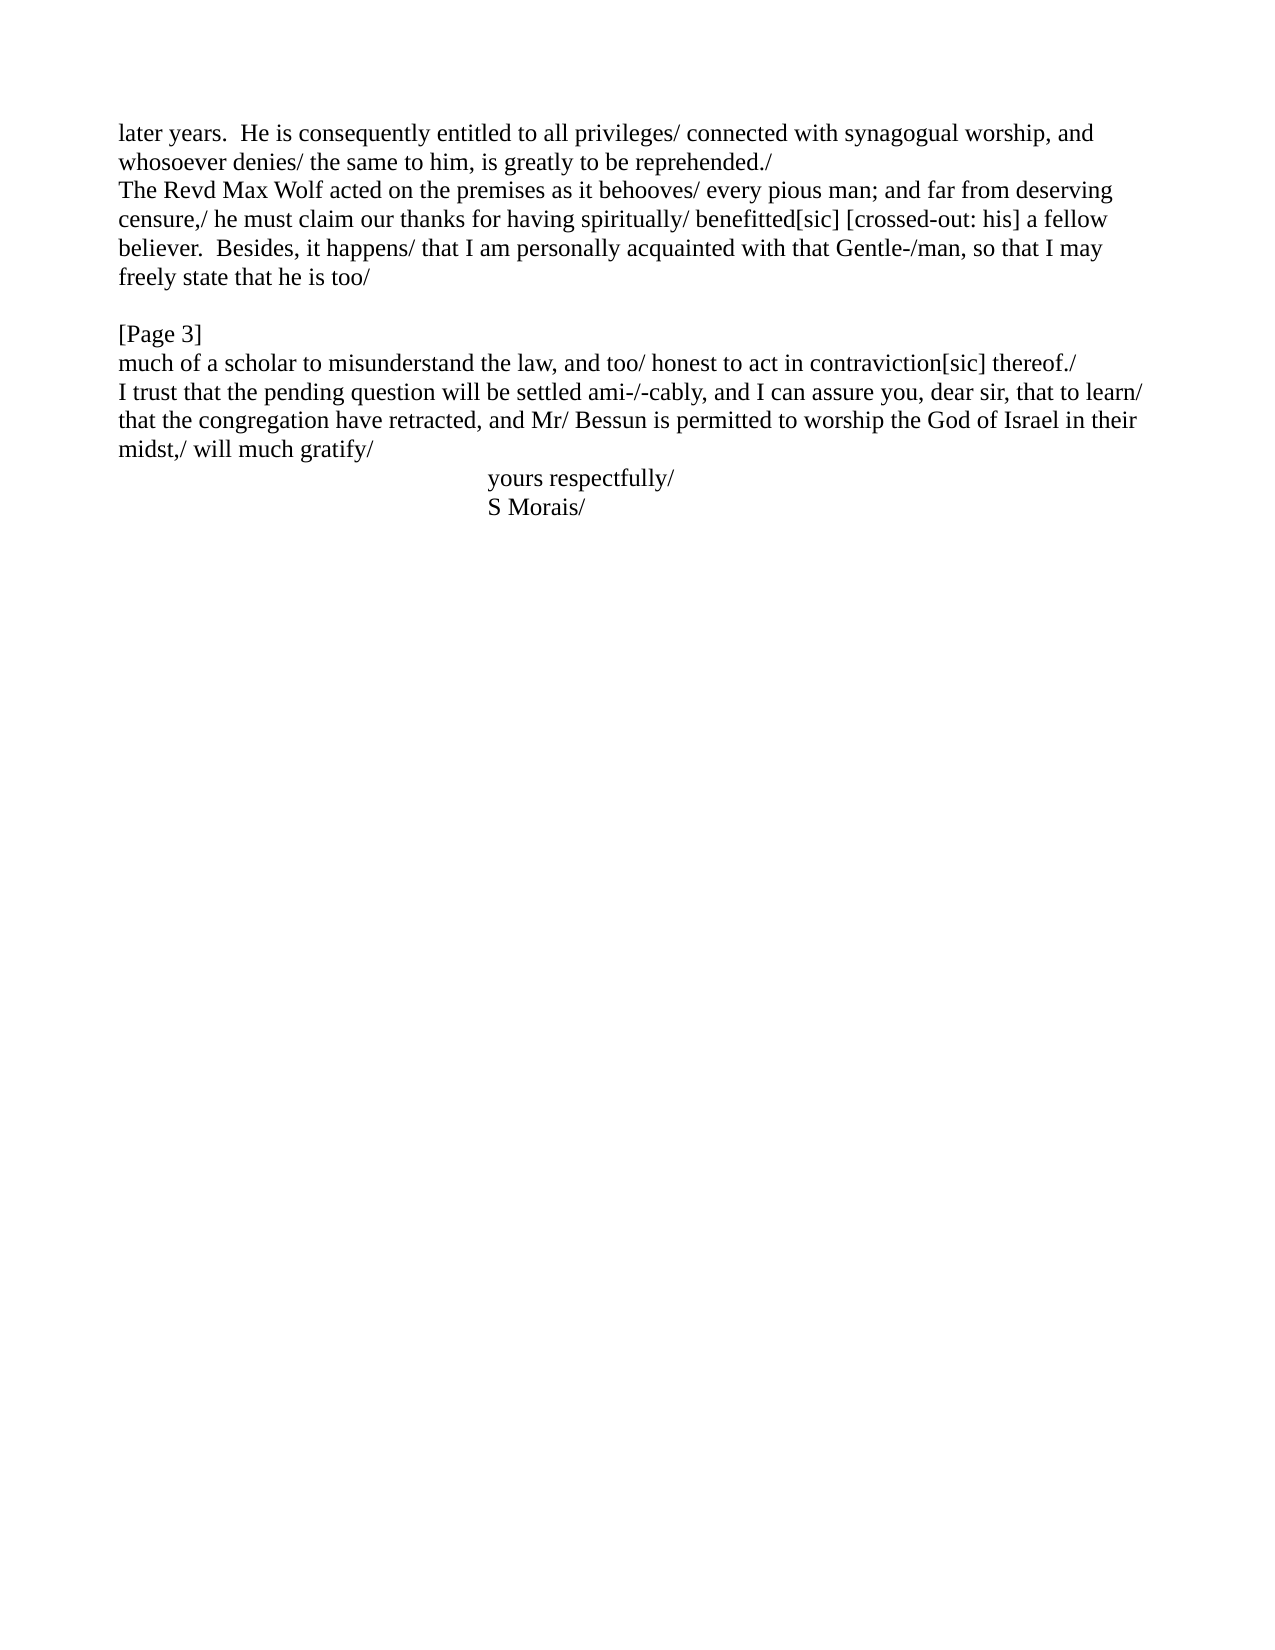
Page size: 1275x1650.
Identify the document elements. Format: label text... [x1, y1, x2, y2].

text yours respectfully/ [118, 463, 1157, 492]
text much of a scholar to misunderstand the law, and too/ honest to act in contraviction[sic] thereof./ [118, 348, 1157, 377]
text S Morais/ [118, 492, 1157, 521]
text I trust that the pending question will be settled ami-/-cably, and I can assure you, dear sir, that to learn/ that the congregation have retracted, and Mr/ Bessun is permitted to worship the God of Israel in their midst,/ will much gratify/ [118, 377, 1157, 463]
text later years. He is consequently entitled to all privileges/ connected with synagogual worship, and whosoever denies/ the same to him, is greatly to be reprehended./ [118, 118, 1157, 176]
text The Revd Max Wolf acted on the premises as it behooves/ every pious man; and far from deserving censure,/ he must claim our thanks for having spiritually/ benefitted[sic] [crossed-out: his] a fellow believer. Besides, it happens/ that I am personally acquainted with that Gentle-/man, so that I may freely state that he is too/ [118, 176, 1157, 291]
text [Page 3] [118, 319, 1157, 348]
